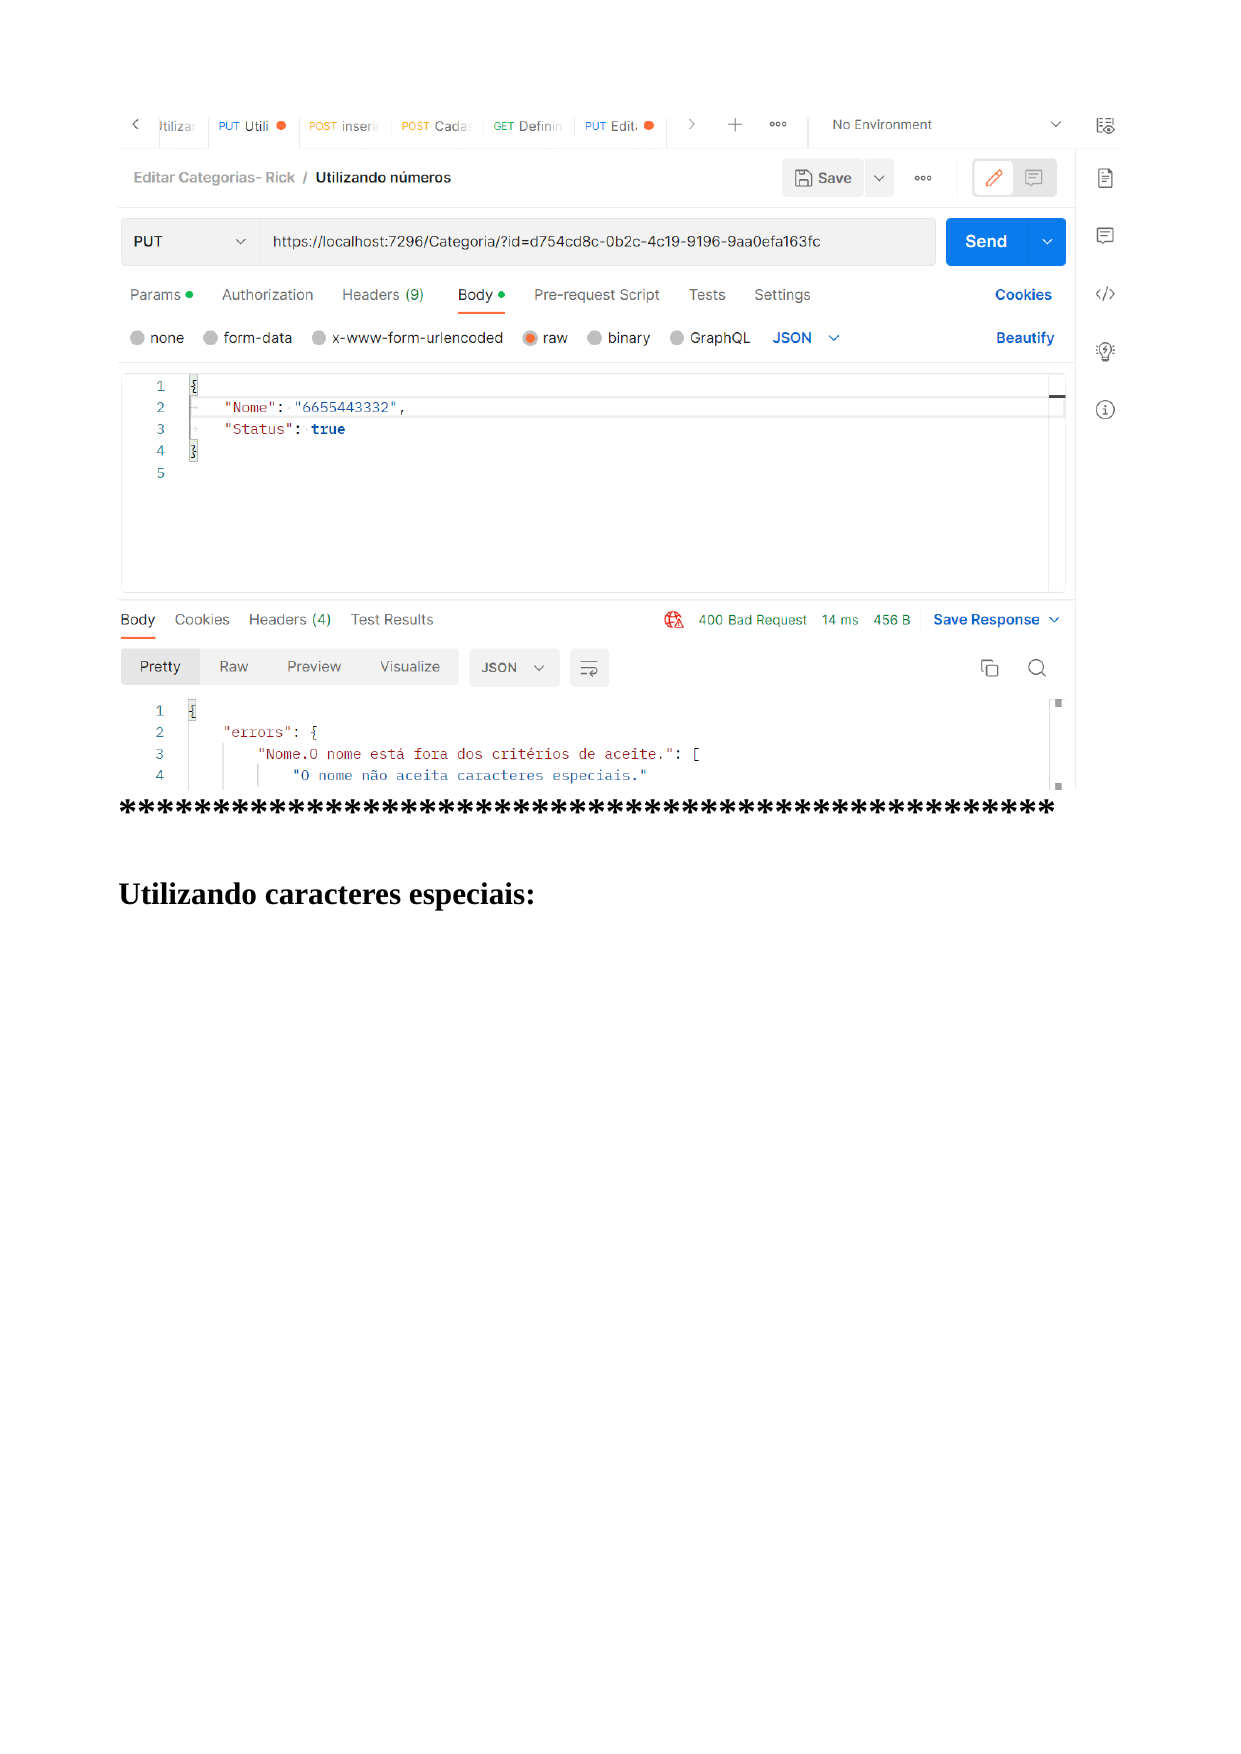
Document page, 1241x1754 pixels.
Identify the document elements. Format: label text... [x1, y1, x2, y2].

picture [118, 118, 1123, 790]
text Utilizando caracteres especiais: [118, 875, 1122, 911]
text ************************************************** [118, 790, 1122, 832]
